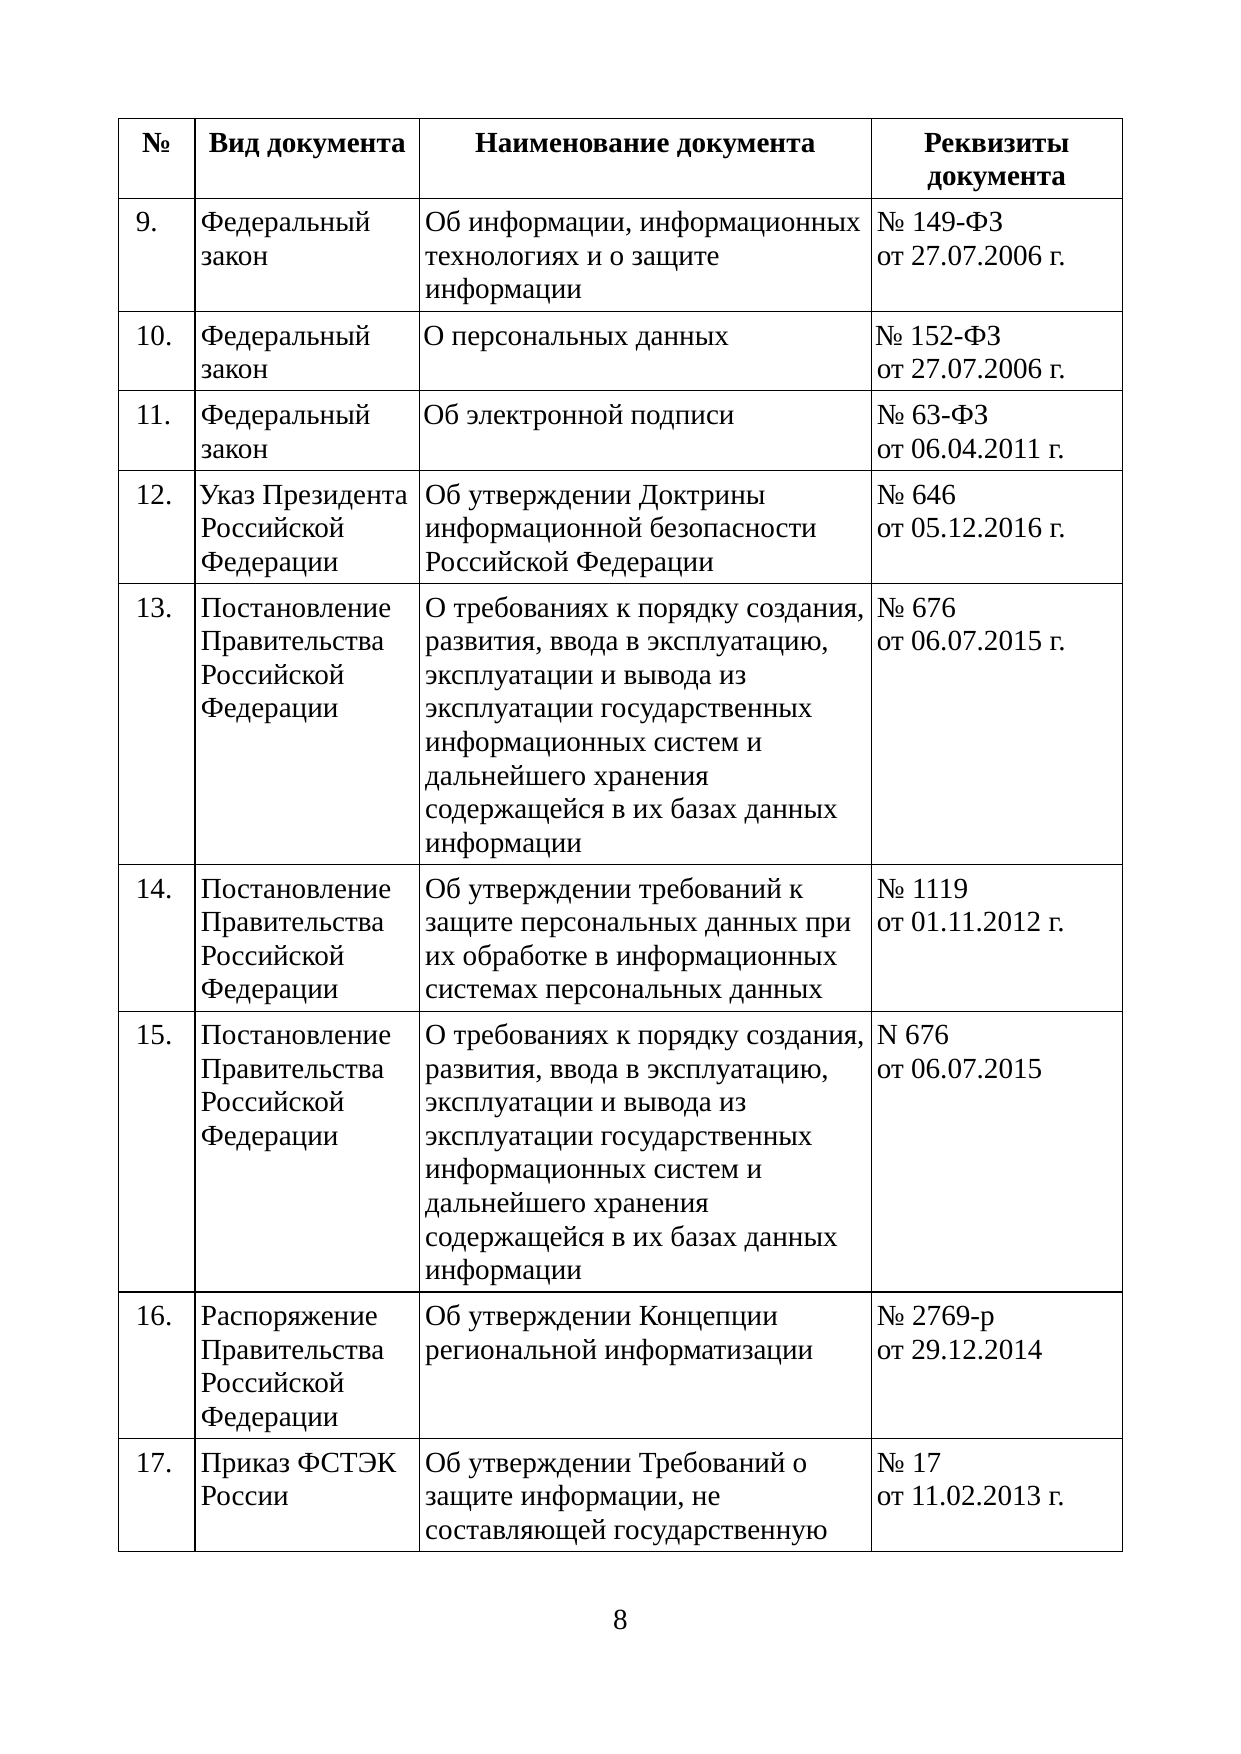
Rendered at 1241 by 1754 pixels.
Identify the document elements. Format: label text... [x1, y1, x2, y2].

table_cell Федеральный закон [196, 312, 419, 390]
table_cell Об утверждении Доктрины информационной безопасности Российской Федерации [420, 471, 871, 583]
table_cell О требованиях к порядку создания, развития, ввода в эксплуатацию, эксплуатации и вывода из эксплуатации государственных информационных систем и дальнейшего хранения содержащейся в их базах данных информации [420, 584, 871, 864]
table_cell Об утверждении требований к защите персональных данных при их обработке в информационных системах персональных данных [420, 865, 871, 1011]
table_cell № 676 от 06.07.2015 г. [872, 584, 1122, 864]
table_header Реквизиты документа [872, 119, 1122, 198]
table_cell № 646 от 05.12.2016 г. [872, 471, 1122, 583]
table_cell [119, 312, 194, 390]
table_cell [119, 391, 194, 470]
table_cell Федеральный закон [196, 391, 419, 470]
table_cell Приказ ФСТЭК России [196, 1439, 419, 1551]
table_cell О персональных данных [420, 312, 871, 390]
table_cell [119, 471, 194, 583]
table_cell [119, 1439, 194, 1551]
table_header Вид документа [196, 119, 419, 198]
table_cell [119, 1293, 194, 1438]
table_cell Об электронной подписи [420, 391, 871, 470]
table_cell Об информации, информационных технологиях и о защите информации [420, 199, 871, 311]
table_cell № 17 от 11.02.2013 г. [872, 1439, 1122, 1551]
table_header Наименование документа [420, 119, 871, 198]
table_cell Постановление Правительства Российской Федерации [196, 865, 419, 1011]
table_cell Об утверждении Концепции региональной информатизации [420, 1293, 871, 1438]
table_cell № 2769-р от 29.12.2014 [872, 1293, 1122, 1438]
table_cell [119, 1012, 194, 1291]
table_cell Об утверждении Требований о защите информации, не составляющей государственную [420, 1439, 871, 1551]
table_cell Постановление Правительства Российской Федерации [196, 1012, 419, 1291]
table_cell [119, 584, 194, 864]
table_cell Указ Президента Российской Федерации [196, 471, 419, 583]
table_cell Постановление Правительства Российской Федерации [196, 584, 419, 864]
table_cell N 676 от 06.07.2015 [872, 1012, 1122, 1291]
table_header № [119, 119, 194, 198]
table_cell Распоряжение Правительства Российской Федерации [196, 1293, 419, 1438]
table_cell № 1119 от 01.11.2012 г. [872, 865, 1122, 1011]
table_cell Федеральный закон [196, 199, 419, 311]
table_cell [119, 199, 194, 311]
table_cell О требованиях к порядку создания, развития, ввода в эксплуатацию, эксплуатации и вывода из эксплуатации государственных информационных систем и дальнейшего хранения содержащейся в их базах данных информации [420, 1012, 871, 1291]
table_cell № 149-ФЗ от 27.07.2006 г. [872, 199, 1122, 311]
table_cell № 152-ФЗ от 27.07.2006 г. [872, 312, 1122, 390]
table_cell № 63-ФЗ от 06.04.2011 г. [872, 391, 1122, 470]
table_cell [119, 865, 194, 1011]
